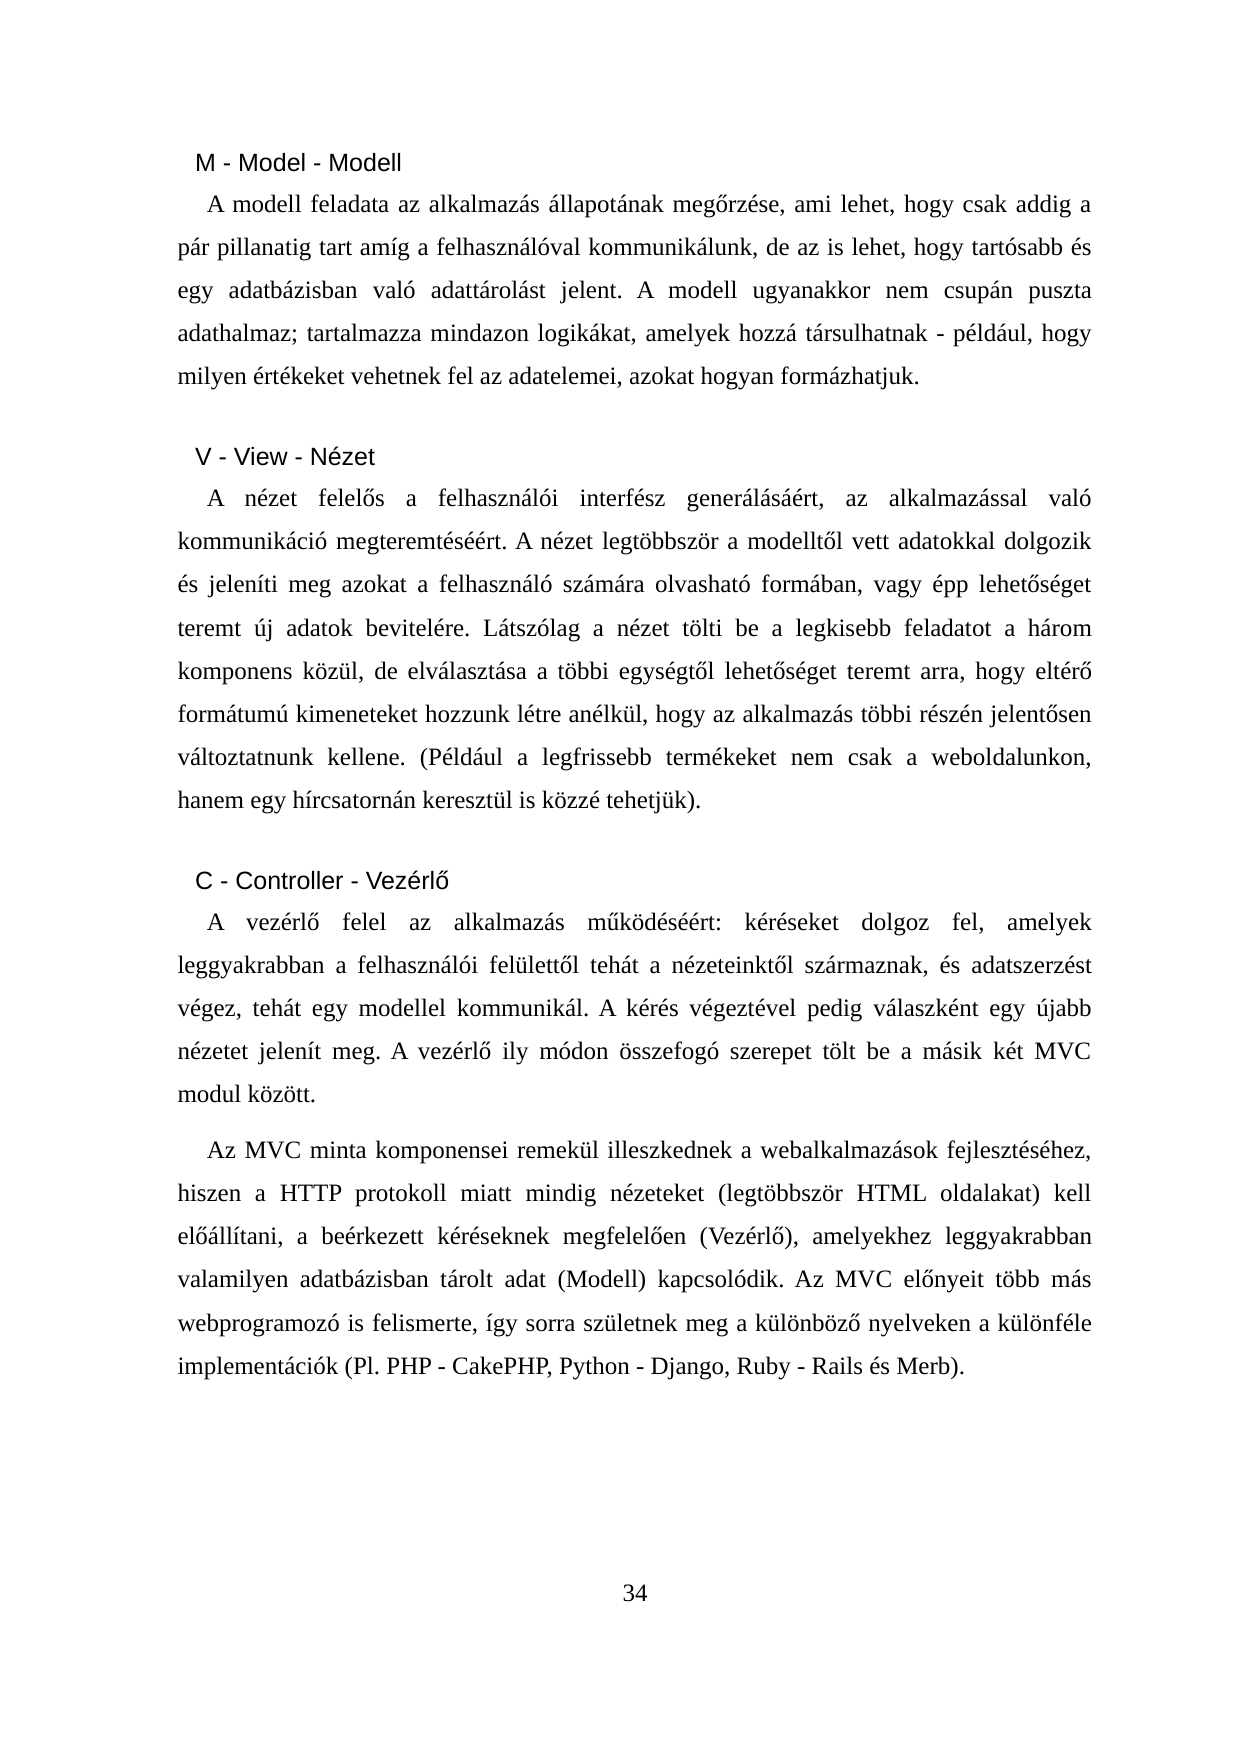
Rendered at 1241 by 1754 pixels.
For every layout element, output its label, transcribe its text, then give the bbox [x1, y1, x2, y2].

text A vezérlő felel az alkalmazás működéséért: kéréseket dolgoz fel, amelyek leggyakrabban a felhasználói felülettől tehát a nézeteinktől származnak, és adatszerzést végez, tehát egy modellel kommunikál. A kérés végeztével pedig válaszként egy újabb nézetet jelenít meg. A vezérlő ily módon összefogó szerepet tölt be a másik két MVC modul között. [177, 907, 1093, 1108]
text Az MVC minta komponensei remekül illeszkednek a webalkalmazások fejlesztéséhez, hiszen a HTTP protokoll miatt mindig nézeteket (legtöbbször HTML oldalakat) kell előállítani, a beérkezett kéréseknek megfelelően (Vezérlő), amelyekhez leggyakrabban valamilyen adatbázisban tárolt adat (Modell) kapcsolódik. Az MVC előnyeit több más webprogramozó is felismerte, így sorra születnek meg a különböző nyelveken a különféle implementációk (Pl. PHP - CakePHP, Python - Django, Ruby - Rails és Merb). [177, 1135, 1093, 1379]
text A modell feladata az alkalmazás állapotának megőrzése, ami lehet, hogy csak addig a pár pillanatig tart amíg a felhasználóval kommunikálunk, de az is lehet, hogy tartósabb és egy adatbázisban való adattárolást jelent. A modell ugyanakkor nem csupán puszta adathalmaz; tartalmazza mindazon logikákat, amelyek hozzá társulhatnak - például, hogy milyen értékeket vehetnek fel az adatelemei, azokat hogyan formázhatjuk. [177, 189, 1093, 390]
subtitle V - View - Nézet [195, 442, 1093, 471]
subtitle C - Controller - Vezérlő [195, 866, 1093, 894]
subtitle M - Model - Modell [195, 148, 1093, 176]
text A nézet felelős a felhasználói interfész generálásáért, az alkalmazással való kommunikáció megteremtéséért. A nézet legtöbbször a modelltől vett adatokkal dolgozik és jeleníti meg azokat a felhasználó számára olvasható formában, vagy épp lehetőséget teremt új adatok bevitelére. Látszólag a nézet tölti be a legkisebb feladatot a három komponens közül, de elválasztása a többi egységtől lehetőséget teremt arra, hogy eltérő formátumú kimeneteket hozzunk létre anélkül, hogy az alkalmazás többi részén jelentősen változtatnunk kellene. (Például a legfrissebb termékeket nem csak a weboldalunkon, hanem egy hírcsatornán keresztül is közzé tehetjük). [177, 483, 1093, 814]
